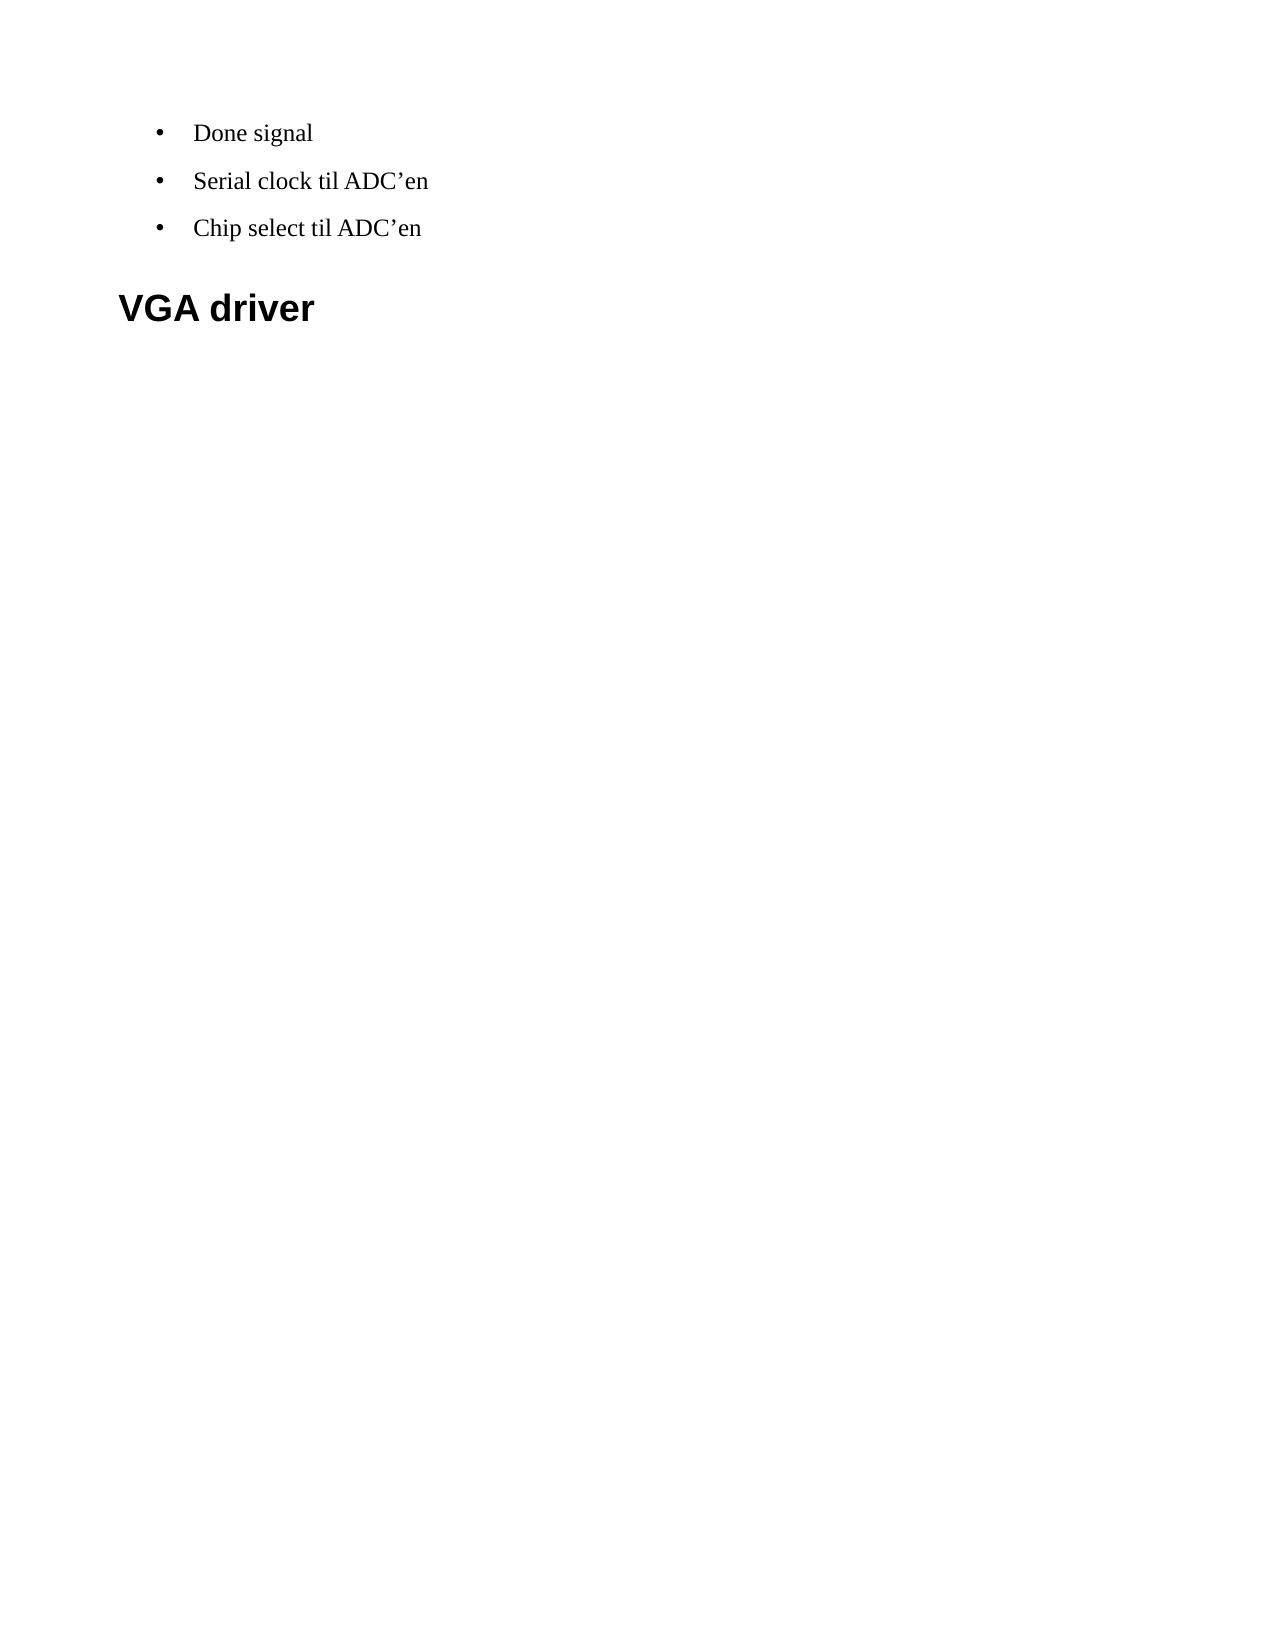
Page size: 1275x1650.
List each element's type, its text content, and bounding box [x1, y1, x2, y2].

list Done signal [156, 118, 1157, 147]
list Serial clock til ADC’en [156, 166, 1157, 194]
list Chip select til ADC’en [156, 213, 1157, 242]
subtitle VGA driver [118, 286, 1157, 329]
